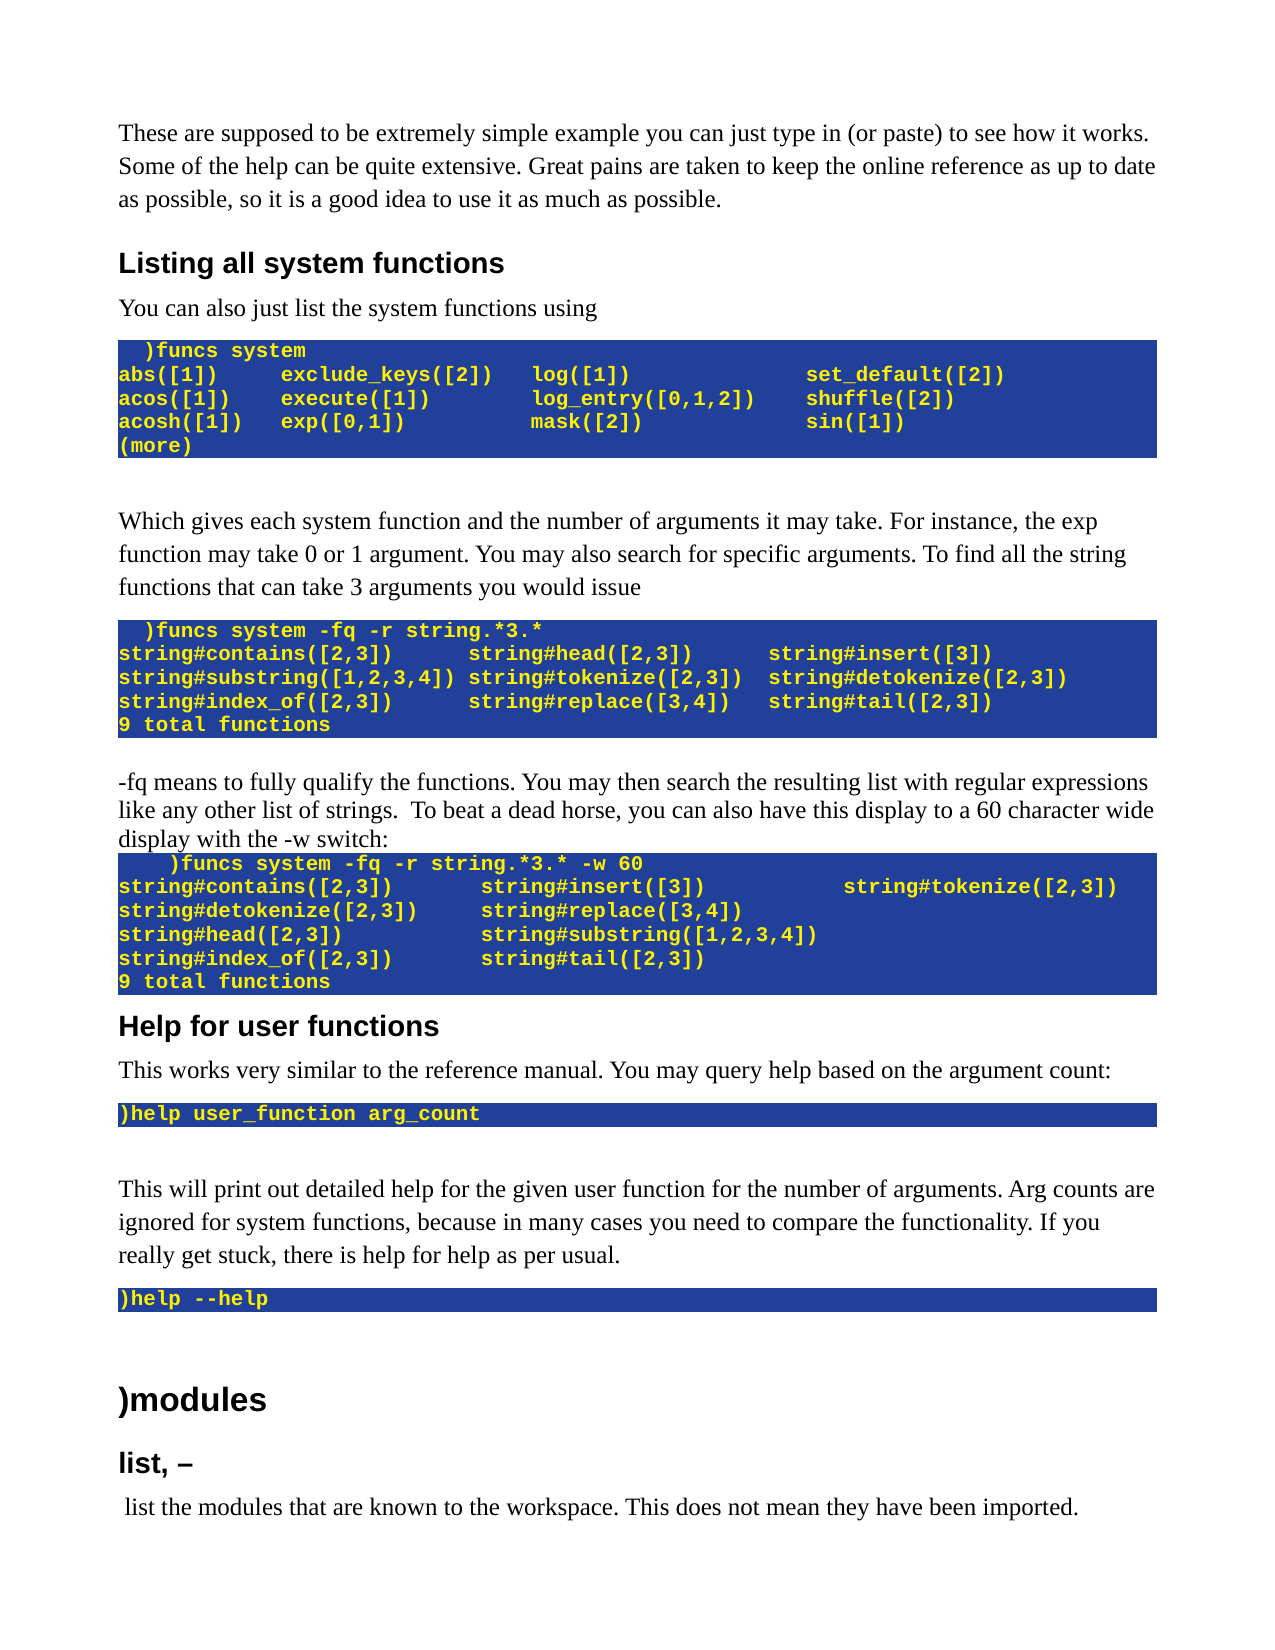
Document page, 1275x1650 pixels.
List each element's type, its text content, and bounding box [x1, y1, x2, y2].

text )help --help [268, 1288, 1157, 1312]
subtitle list, – [118, 1446, 1157, 1480]
subtitle Listing all system functions [118, 246, 1157, 280]
text string#head([2,3]) string#substring([1,2,3,4]) [843, 924, 1157, 947]
text You can also just list the system functions using [118, 293, 1157, 321]
text These are supposed to be extremely simple example you can just type in (or paste) to see how it works. Some of the help can be quite extensive. Great pains are taken to keep the online reference as up to date as possible, so it is a good idea to use it as much as possible. [118, 118, 1157, 213]
text )funcs system [306, 340, 1157, 364]
text 9 total functions [331, 971, 1157, 995]
text This works very similar to the reference manual. You may query help based on the argument count: [118, 1056, 1157, 1084]
text acos([1]) execute([1]) log_entry([0,1,2]) shuffle([2]) [118, 387, 1157, 411]
text (more) [193, 435, 1157, 458]
text This will print out detailed help for the given user function for the number of arguments. Arg counts are ignored for system functions, because in many cases you need to compare the functionality. If you really get stuck, there is help for help as per usual. [118, 1174, 1157, 1269]
text )funcs system -fq -r string.*3.* [543, 620, 1157, 643]
text acosh([1]) exp([0,1]) mask([2]) sin([1]) [1018, 411, 1157, 435]
text )help user_function arg_count [481, 1103, 1157, 1127]
text string#index_of([2,3]) string#tail([2,3]) [118, 947, 1157, 971]
text 9 total functions [331, 714, 1157, 738]
text )funcs system -fq -r string.*3.* -w 60 [643, 853, 1157, 877]
text string#detokenize([2,3]) string#replace([3,4]) [843, 900, 1157, 924]
subtitle Help for user functions [118, 1009, 1157, 1043]
text Which gives each system function and the number of arguments it may take. For instance, the exp function may take 0 or 1 argument. You may also search for specific arguments. To find all the string functions that can take 3 arguments you would issue [118, 506, 1157, 601]
text list the modules that are known to the workspace. This does not mean they have been imported. [118, 1492, 1157, 1521]
text -fq means to fully qualify the functions. You may then search the resulting list with regular expressions like any other list of strings. To beat a dead horse, you can also have this display to a 60 character wide display with the -w switch: [118, 767, 1157, 853]
subtitle )modules [118, 1380, 1157, 1419]
